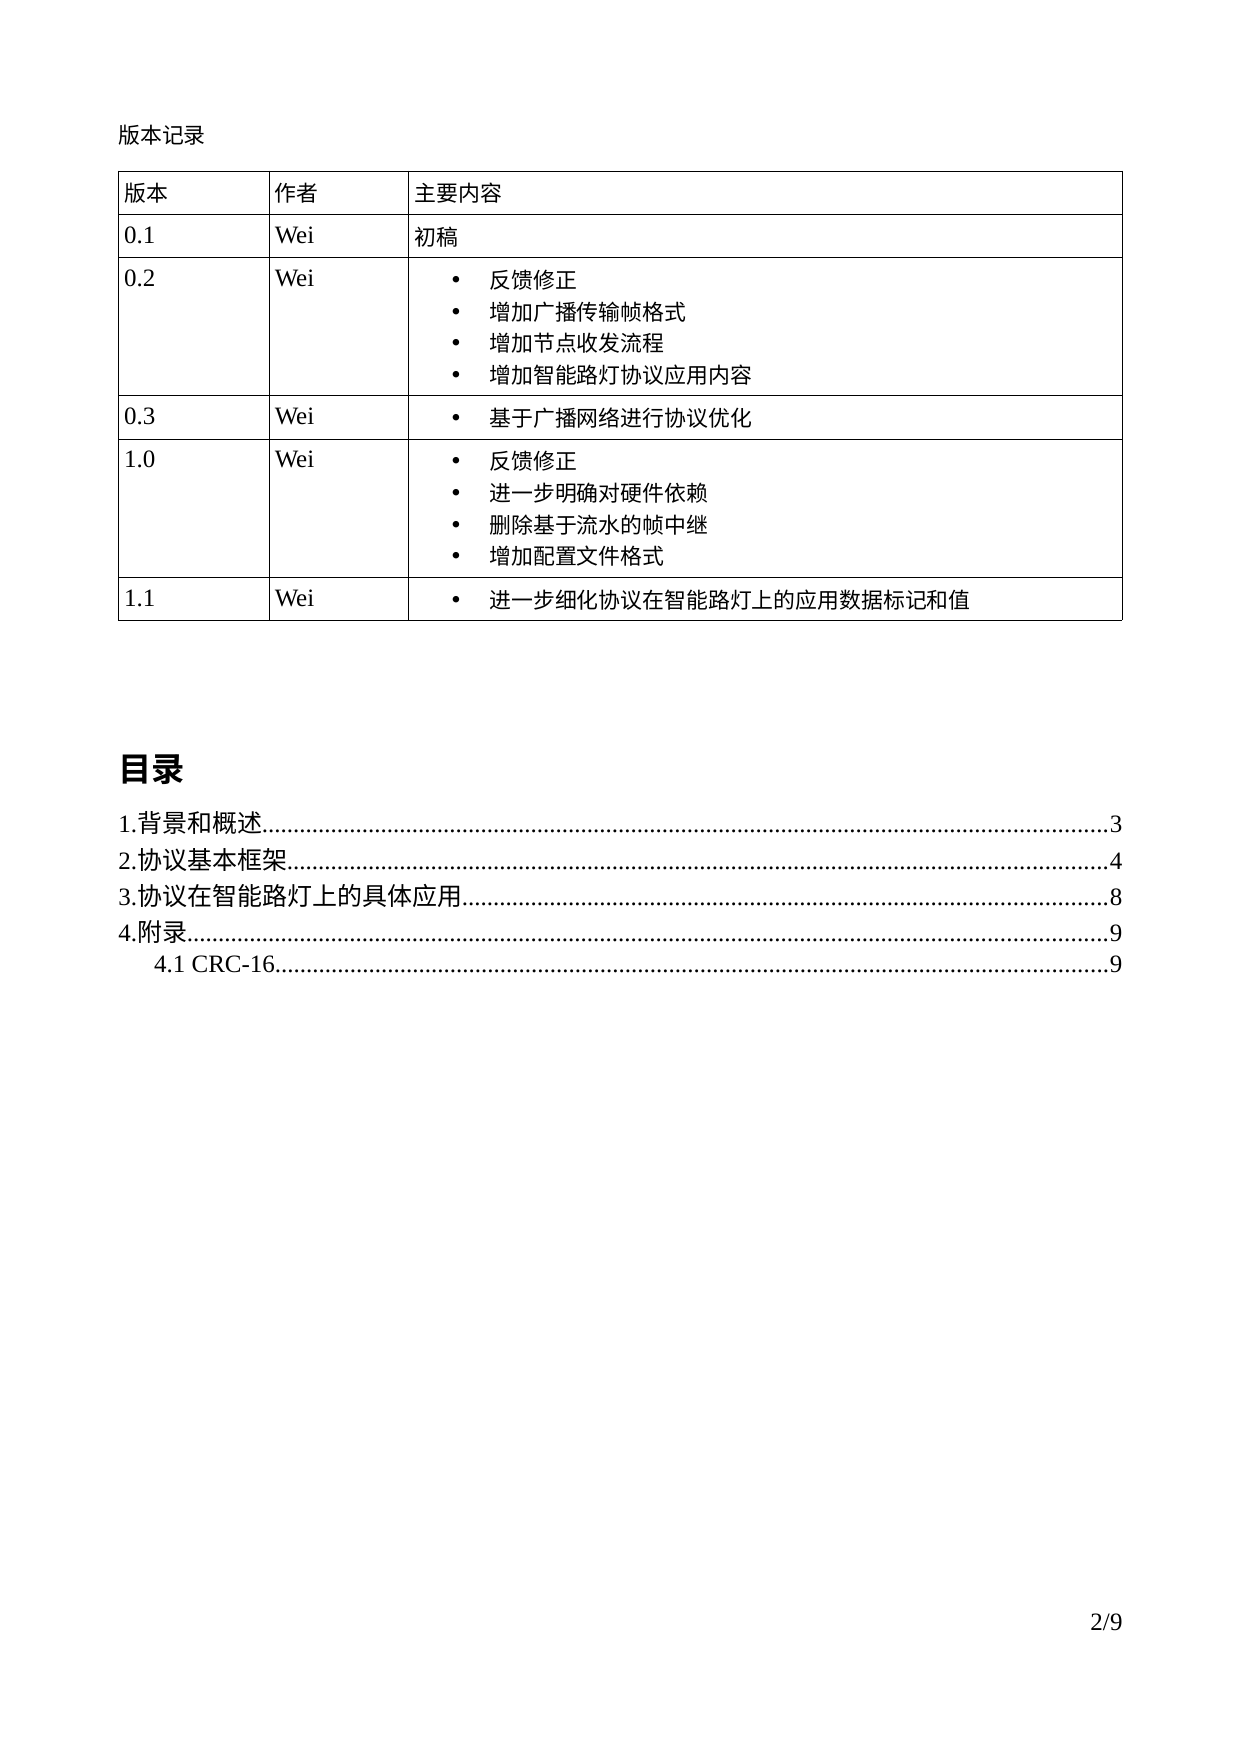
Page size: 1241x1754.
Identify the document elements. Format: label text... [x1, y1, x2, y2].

text 2.协议基本框架 4 [118, 840, 1122, 876]
table_cell 进一步细化协议在智能路灯上的应用数据标记和值 [409, 578, 1122, 620]
table_cell Wei [270, 396, 408, 438]
text 4.附录 9 [118, 913, 1122, 949]
table_cell Wei [270, 258, 408, 395]
table_cell 基于广播网络进行协议优化 [409, 396, 1122, 438]
text 4.1 CRC-16 9 [148, 949, 1122, 978]
table_header 版本 [119, 172, 269, 214]
table_header 作者 [270, 172, 408, 214]
subtitle 目录 [118, 743, 1122, 791]
table_cell 反馈修正 增加广播传输帧格式 增加节点收发流程 增加智能路灯协议应用内容 [409, 258, 1122, 395]
table_cell 初稿 [409, 215, 1122, 257]
text 3.协议在智能路灯上的具体应用 8 [118, 876, 1122, 913]
table_cell 0.3 [119, 396, 269, 438]
text 1.背景和概述 3 [118, 804, 1122, 840]
table_cell Wei [270, 440, 408, 577]
text 版本记录 [118, 118, 1122, 150]
table_cell Wei [270, 578, 408, 620]
table_cell Wei [270, 215, 408, 257]
table_cell 0.1 [119, 215, 269, 257]
table_cell 0.2 [119, 258, 269, 395]
table_cell 1.0 [119, 440, 269, 577]
table_cell 反馈修正 进一步明确对硬件依赖 删除基于流水的帧中继 增加配置文件格式 [409, 440, 1122, 577]
table_cell 1.1 [119, 578, 269, 620]
table_header 主要内容 [409, 172, 1122, 214]
